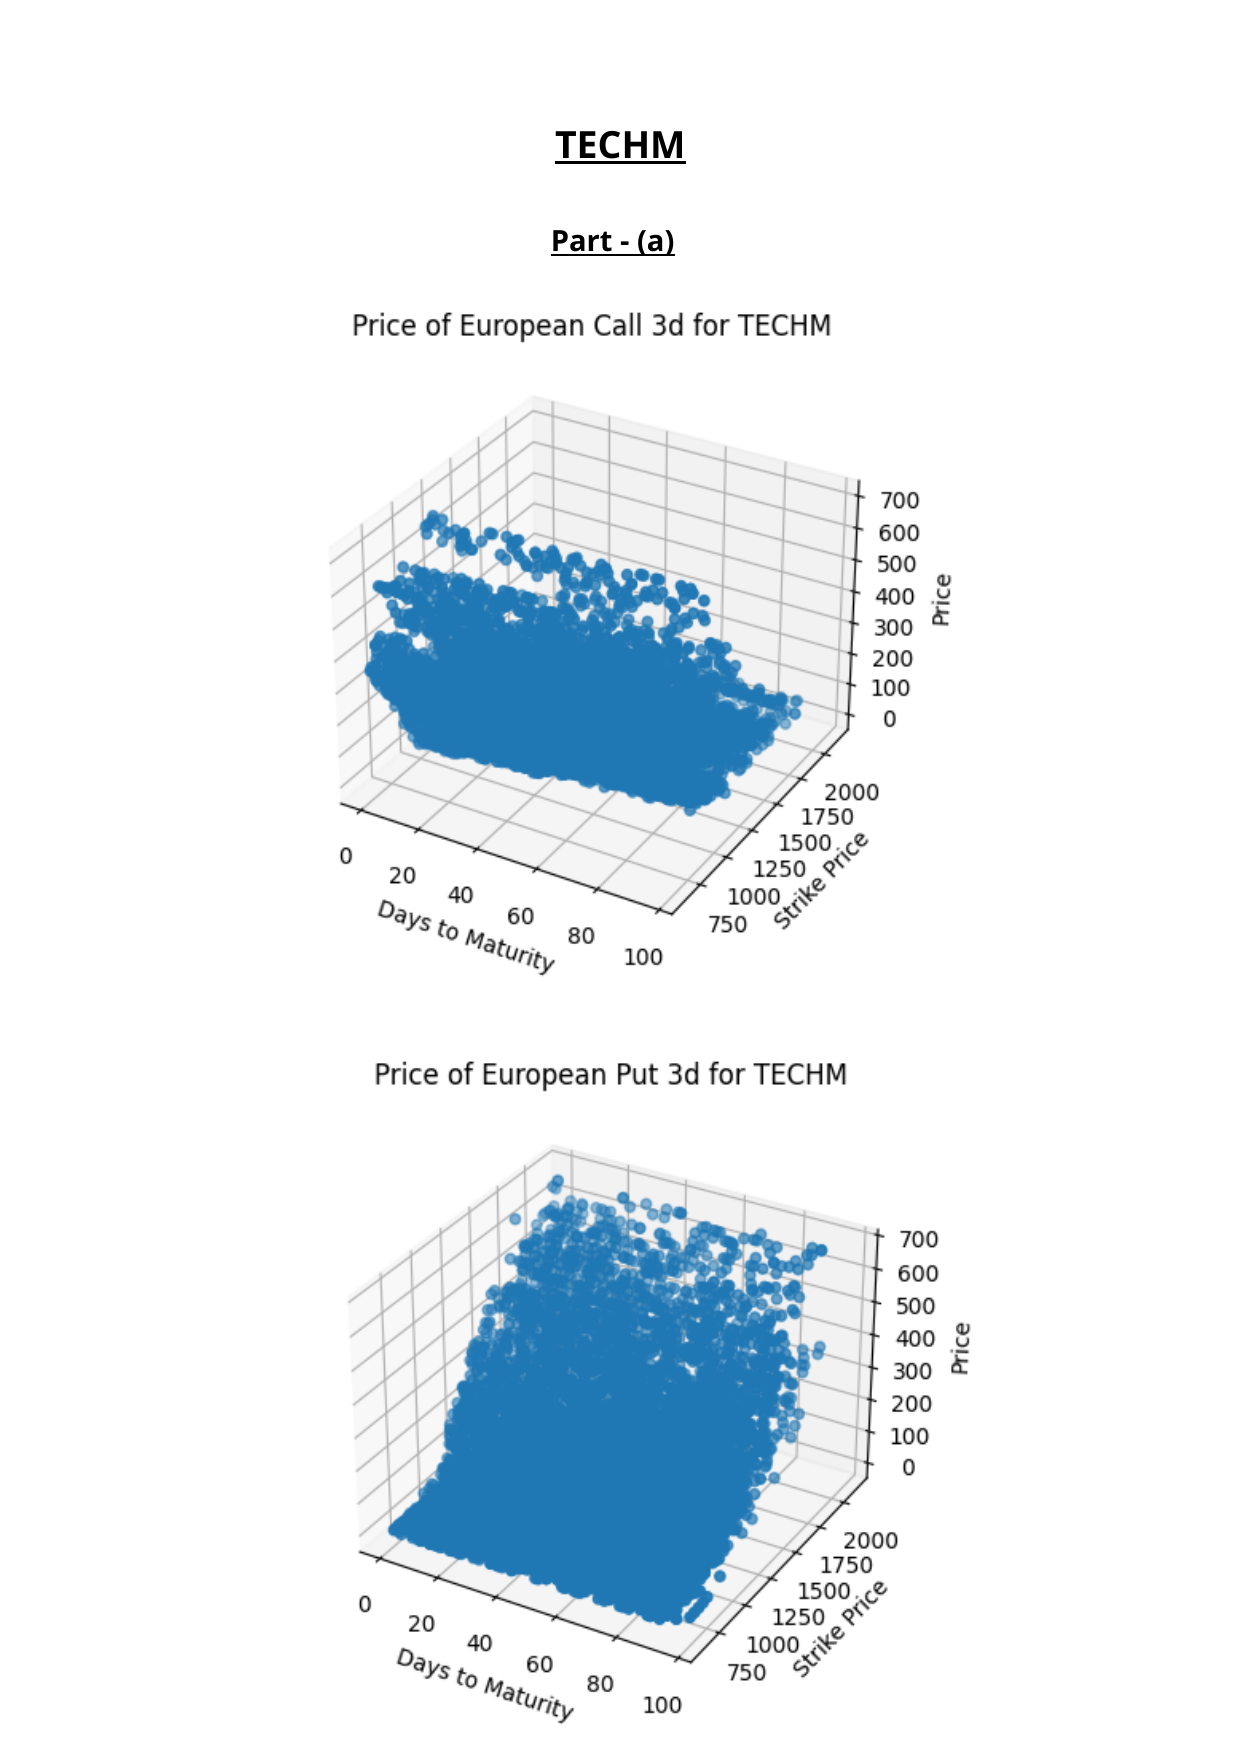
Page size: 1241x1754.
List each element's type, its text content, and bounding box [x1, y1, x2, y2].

text Part - (a) [118, 220, 1122, 260]
text TECHM [118, 118, 1122, 169]
picture [231, 301, 971, 1006]
picture [250, 1049, 990, 1754]
